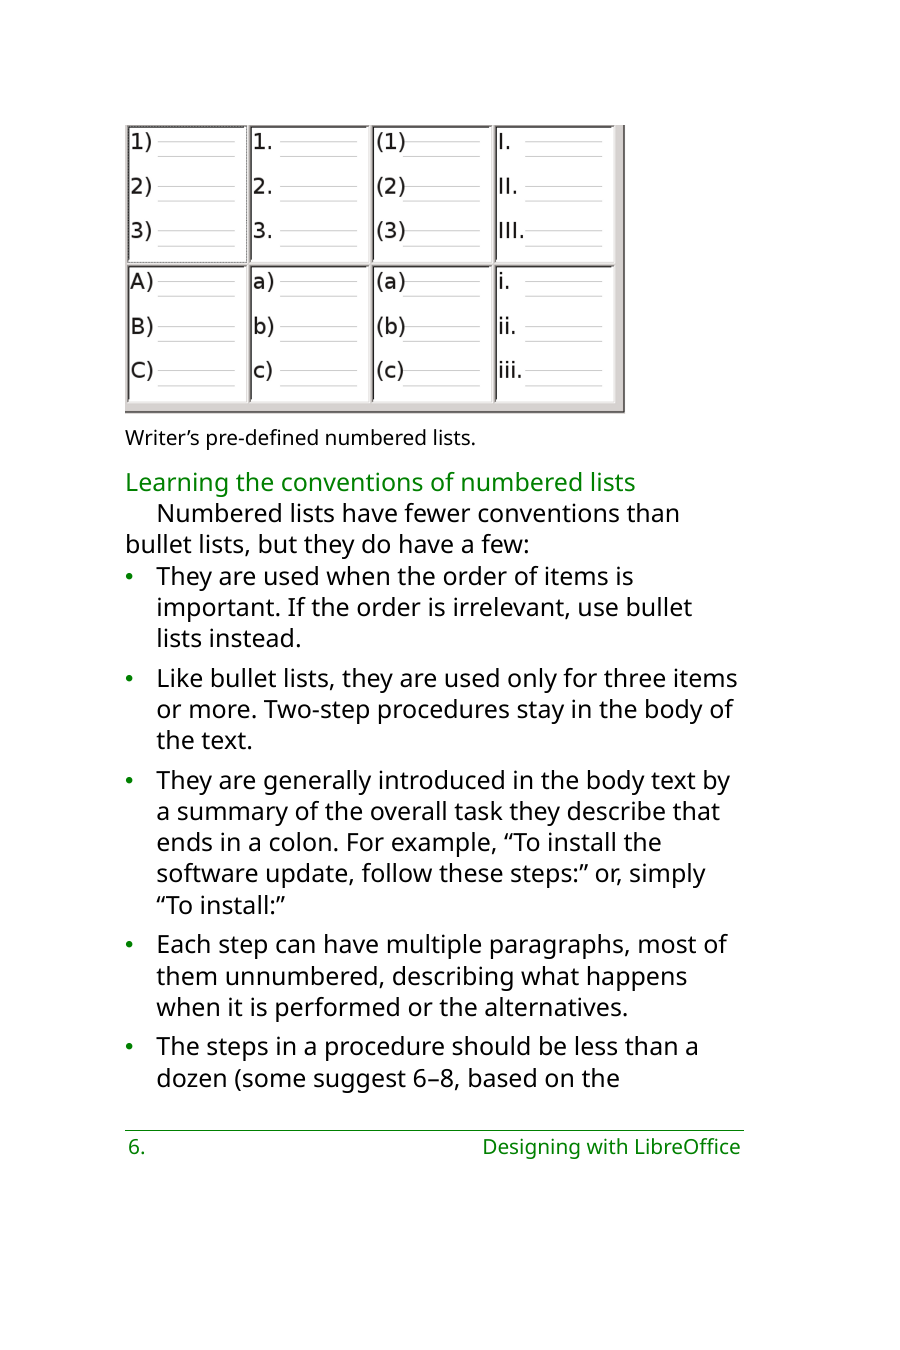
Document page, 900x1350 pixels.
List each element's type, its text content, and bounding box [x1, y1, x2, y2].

list Each step can have multiple paragraphs, most of them unnumbered, describing what happens when it is performed or the alternatives. [125, 929, 744, 1022]
text Numbered lists have fewer conventions than bullet lists, but they do have a few: [125, 497, 744, 560]
picture [125, 125, 625, 414]
list They are generally introduced in the body text by a summary of the overall task they describe that ends in a colon. For example, “To install the software update, follow these steps:” or, simply “To install:” [125, 764, 744, 920]
table_cell Writer’s pre-defined numbered lists. [125, 416, 744, 451]
subtitle Learning the conventions of numbered lists [125, 466, 744, 497]
list They are used when the order of items is important. If the order is irrelevant, use bullet lists instead. [125, 560, 744, 654]
list Like bullet lists, they are used only for three items or more. Two-step procedures stay in the body of the text. [125, 662, 744, 756]
list The steps in a procedure should be less than a dozen (some suggest 6–8, based on the [125, 1031, 744, 1093]
table_header [625, 125, 744, 413]
